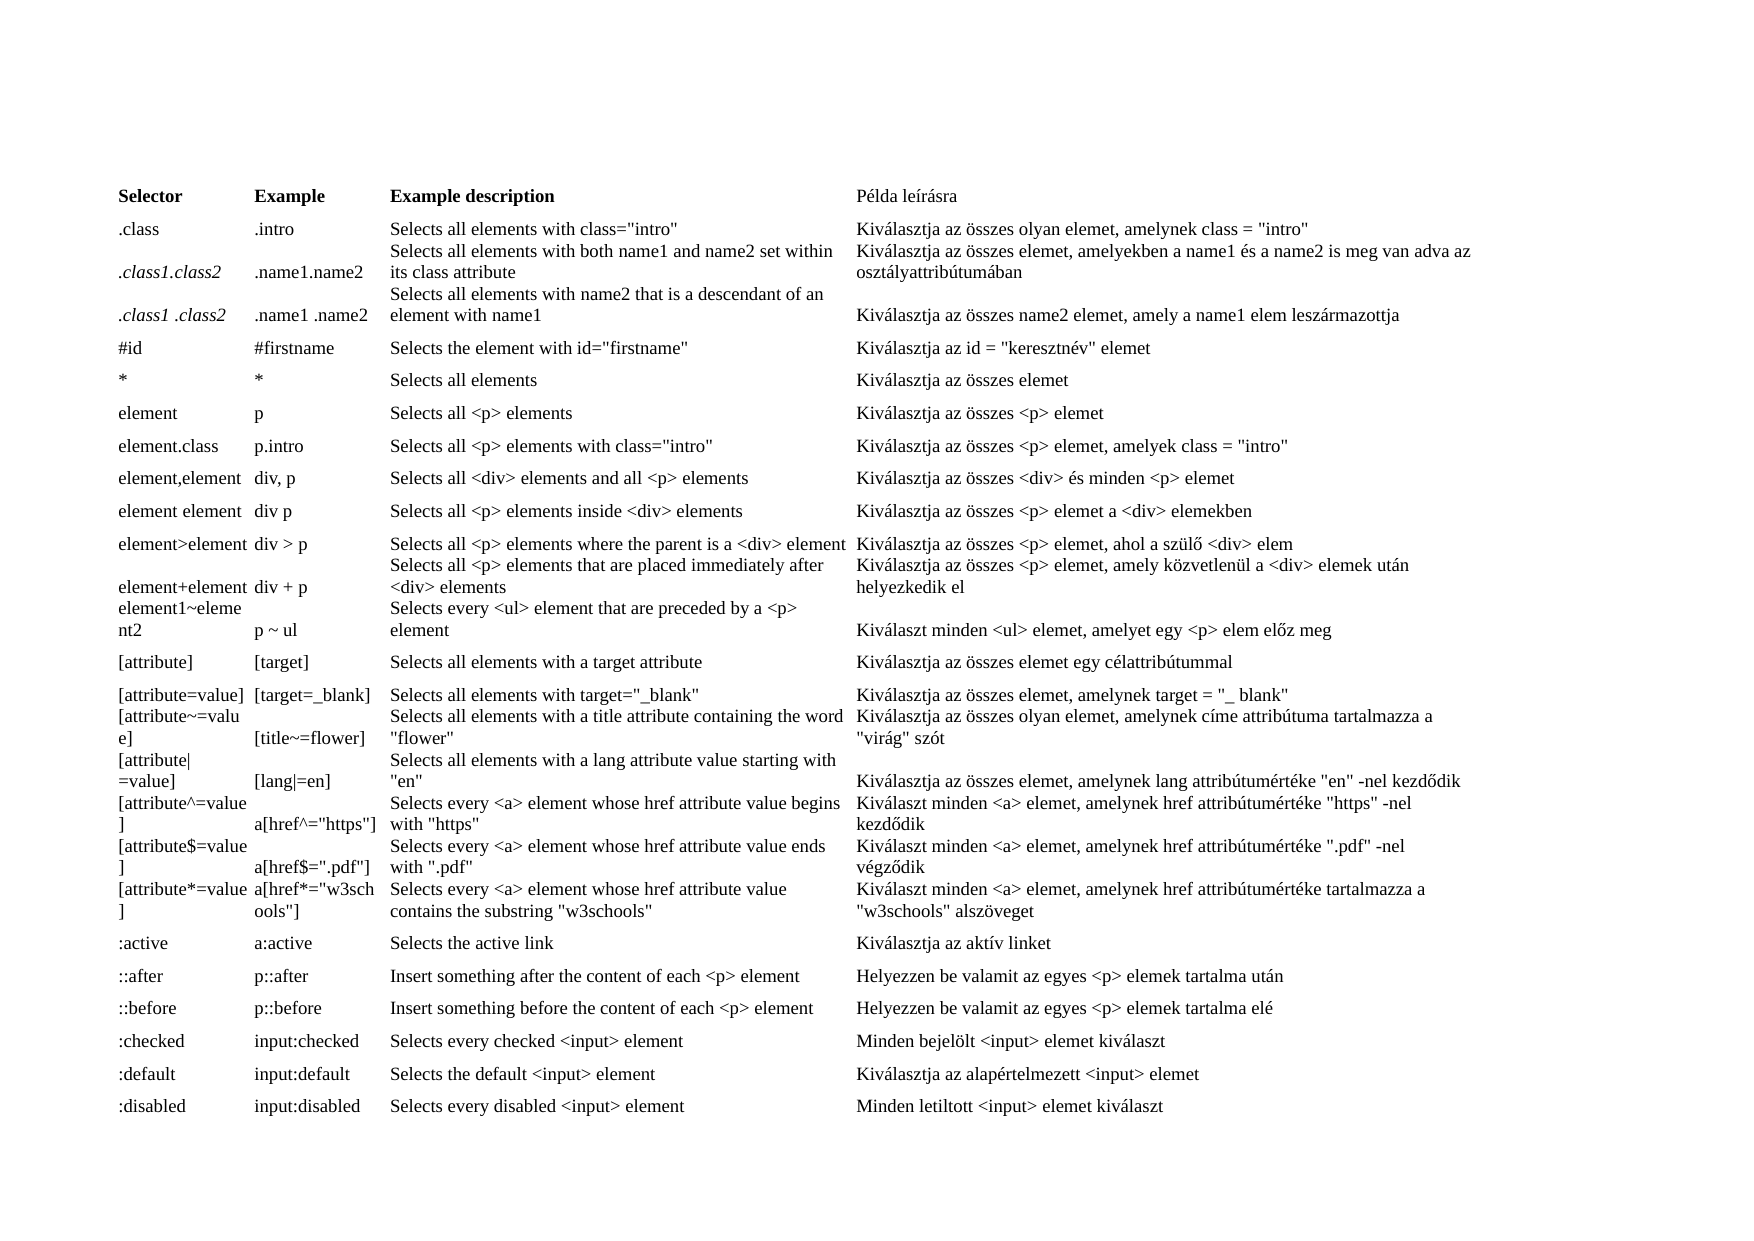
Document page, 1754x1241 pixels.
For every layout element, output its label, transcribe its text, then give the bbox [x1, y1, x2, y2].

table_cell [title~=flower] [251, 705, 387, 748]
table_cell [target] [251, 640, 387, 673]
table_cell p ~ ul [251, 597, 387, 640]
table_cell Selects all elements with both name1 and name2 set within its class attribute [387, 240, 853, 283]
table_cell :active [115, 921, 251, 954]
table_cell Kiválasztja az összes elemet [853, 358, 1479, 391]
table_cell Selects all <div> elements and all <p> elements [387, 456, 853, 489]
table_cell Selects the default <input> element [387, 1051, 853, 1084]
table_cell [attribute$=value] [115, 835, 251, 878]
table_cell [lang|=en] [251, 749, 387, 792]
table_cell a[href$=".pdf"] [251, 835, 387, 878]
table_cell .intro [251, 207, 387, 239]
table_cell element.class [115, 424, 251, 456]
table_cell div p [251, 489, 387, 521]
table_cell p::after [251, 954, 387, 986]
table_cell Kiválaszt minden <ul> elemet, amelyet egy <p> elem előz meg [853, 597, 1479, 640]
table_cell Selects all <p> elements [387, 391, 853, 423]
table_cell Selects all elements [387, 358, 853, 391]
table_cell div, p [251, 456, 387, 489]
table_header Selector [115, 176, 251, 207]
table_cell [attribute] [115, 640, 251, 673]
table_cell .name1 .name2 [251, 283, 387, 326]
table_cell Selects every <ul> element that are preceded by a <p> element [387, 597, 853, 640]
table_cell * [251, 358, 387, 391]
table_cell p [251, 391, 387, 423]
table_cell Kiválasztja az összes <p> elemet [853, 391, 1479, 423]
table_cell :disabled [115, 1084, 251, 1117]
table_cell element,element [115, 456, 251, 489]
table_cell Selects all <p> elements where the parent is a <div> element [387, 521, 853, 554]
table_cell Kiválasztja az összes <div> és minden <p> elemet [853, 456, 1479, 489]
table_cell ::after [115, 954, 251, 986]
table_cell Selects the active link [387, 921, 853, 954]
table_cell a:active [251, 921, 387, 954]
table_cell #id [115, 326, 251, 358]
table_cell [attribute^=value] [115, 792, 251, 835]
table_cell Selects every <a> element whose href attribute value ends with ".pdf" [387, 835, 853, 878]
table_cell div > p [251, 521, 387, 554]
table_cell Minden bejelölt <input> elemet kiválaszt [853, 1019, 1479, 1051]
table_cell Kiválasztja az összes elemet, amelynek target = "_ blank" [853, 673, 1479, 705]
table_cell [target=_blank] [251, 673, 387, 705]
table_cell Kiválasztja az összes name2 elemet, amely a name1 elem leszármazottja [853, 283, 1479, 326]
table_cell Insert something after the content of each <p> element [387, 954, 853, 986]
table_cell :checked [115, 1019, 251, 1051]
table_cell Selects all <p> elements inside <div> elements [387, 489, 853, 521]
table_cell Kiválasztja az összes <p> elemet, ahol a szülő <div> elem [853, 521, 1479, 554]
table_cell Kiválasztja az összes elemet, amelyekben a name1 és a name2 is meg van adva az osztályattribútumában [853, 240, 1479, 283]
table_cell Kiválasztja az összes olyan elemet, amelynek címe attribútuma tartalmazza a "virág" szót [853, 705, 1479, 748]
table_cell [attribute~=value] [115, 705, 251, 748]
table_cell [attribute=value] [115, 673, 251, 705]
table_cell input:checked [251, 1019, 387, 1051]
table_cell Selects every checked <input> element [387, 1019, 853, 1051]
table_cell Selects every <a> element whose href attribute value begins with "https" [387, 792, 853, 835]
table_cell element+element [115, 554, 251, 597]
table_cell #firstname [251, 326, 387, 358]
table_cell Kiválasztja az összes elemet, amelynek lang attribútumértéke "en" -nel kezdődik [853, 749, 1479, 792]
table_cell Kiválasztja az alapértelmezett <input> elemet [853, 1051, 1479, 1084]
table_cell Kiválasztja az id = "keresztnév" elemet [853, 326, 1479, 358]
table_header Example [251, 176, 387, 207]
table_cell Helyezzen be valamit az egyes <p> elemek tartalma után [853, 954, 1479, 986]
table_cell Selects all elements with class="intro" [387, 207, 853, 239]
table_cell Selects all elements with a target attribute [387, 640, 853, 673]
table_cell Selects all <p> elements with class="intro" [387, 424, 853, 456]
table_header Példa leírásra [853, 176, 1479, 207]
table_cell p::before [251, 986, 387, 1019]
table_cell Minden letiltott <input> elemet kiválaszt [853, 1084, 1479, 1117]
table_cell ::before [115, 986, 251, 1019]
table_cell Kiválaszt minden <a> elemet, amelynek href attribútumértéke tartalmazza a "w3schools" alszöveget [853, 878, 1479, 921]
table_cell .class [115, 207, 251, 239]
table_cell .name1.name2 [251, 240, 387, 283]
table_cell element element [115, 489, 251, 521]
table_cell Selects all elements with a lang attribute value starting with "en" [387, 749, 853, 792]
table_cell p.intro [251, 424, 387, 456]
table_cell input:default [251, 1051, 387, 1084]
table_cell Kiválasztja az összes olyan elemet, amelynek class = "intro" [853, 207, 1479, 239]
table_cell Kiválaszt minden <a> elemet, amelynek href attribútumértéke "https" -nel kezdődik [853, 792, 1479, 835]
table_cell div + p [251, 554, 387, 597]
table_cell Helyezzen be valamit az egyes <p> elemek tartalma elé [853, 986, 1479, 1019]
table_cell .class1 .class2 [115, 283, 251, 326]
table_cell [attribute*=value] [115, 878, 251, 921]
table_cell Selects all <p> elements that are placed immediately after <div> elements [387, 554, 853, 597]
table_cell element>element [115, 521, 251, 554]
table_cell Kiválasztja az összes <p> elemet, amely közvetlenül a <div> elemek után helyezkedik el [853, 554, 1479, 597]
table_cell Kiválasztja az összes <p> elemet, amelyek class = "intro" [853, 424, 1479, 456]
table_cell Selects every disabled <input> element [387, 1084, 853, 1117]
table_cell .class1.class2 [115, 240, 251, 283]
table_cell :default [115, 1051, 251, 1084]
table_cell Selects all elements with target="_blank" [387, 673, 853, 705]
table_cell [attribute|=value] [115, 749, 251, 792]
table_cell Selects all elements with name2 that is a descendant of an element with name1 [387, 283, 853, 326]
table_cell Selects the element with id="firstname" [387, 326, 853, 358]
table_cell element1~element2 [115, 597, 251, 640]
table_cell a[href*="w3schools"] [251, 878, 387, 921]
table_cell element [115, 391, 251, 423]
table_cell input:disabled [251, 1084, 387, 1117]
table_cell Insert something before the content of each <p> element [387, 986, 853, 1019]
table_cell Kiválaszt minden <a> elemet, amelynek href attribútumértéke ".pdf" -nel végződik [853, 835, 1479, 878]
table_cell Selects every <a> element whose href attribute value contains the substring "w3schools" [387, 878, 853, 921]
table_cell a[href^="https"] [251, 792, 387, 835]
table_cell * [115, 358, 251, 391]
table_header Example description [387, 176, 853, 207]
table_cell Kiválasztja az összes <p> elemet a <div> elemekben [853, 489, 1479, 521]
table_cell Kiválasztja az összes elemet egy célattribútummal [853, 640, 1479, 673]
table_cell Kiválasztja az aktív linket [853, 921, 1479, 954]
table_cell Selects all elements with a title attribute containing the word "flower" [387, 705, 853, 748]
